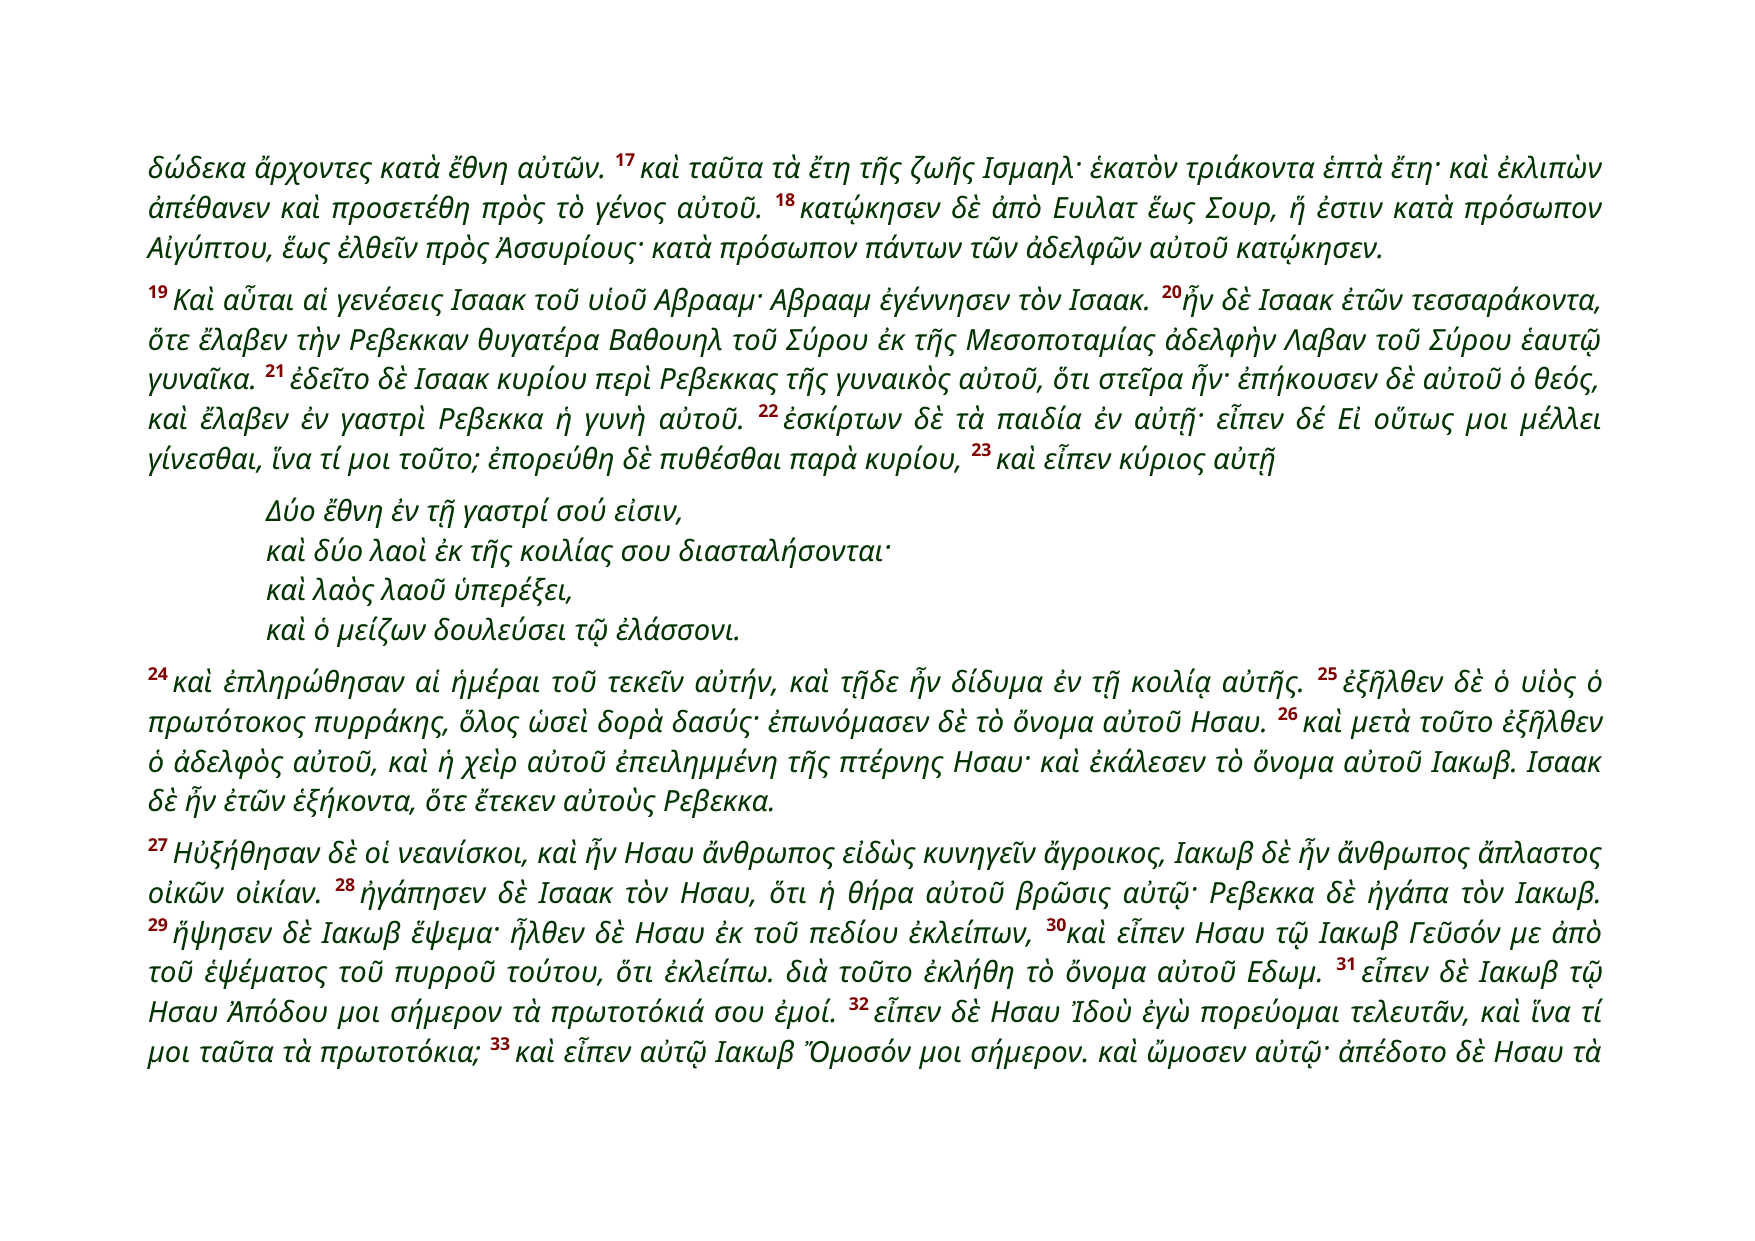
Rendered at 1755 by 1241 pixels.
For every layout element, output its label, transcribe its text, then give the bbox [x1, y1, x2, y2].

text 19 Καὶ αὗται αἱ γενέσεις Ισαακ τοῦ υἱοῦ Αβρααμ· Αβρααμ ἐγέννησεν τὸν Ισαακ. 20ἦν δὲ Ισαακ ἐτῶν τεσσαράκοντα, ὅτε ἔλαβεν τὴν Ρεβεκκαν θυγατέρα Βαθουηλ τοῦ Σύρου ἐκ τῆς Μεσοποταμίας ἀδελφὴν Λαβαν τοῦ Σύρου ἑαυτῷ γυναῖκα. 21 ἐδεῖτο δὲ Ισαακ κυρίου περὶ Ρεβεκκας τῆς γυναικὸς αὐτοῦ, ὅτι στεῖρα ἦν· ἐπήκουσεν δὲ αὐτοῦ ὁ θεός, καὶ ἔλαβεν ἐν γαστρὶ Ρεβεκκα ἡ γυνὴ αὐτοῦ. 22 ἐσκίρτων δὲ τὰ παιδία ἐν αὐτῇ· εἶπεν δέ Εἰ οὕτως μοι μέλλει γίνεσθαι, ἵνα τί μοι τοῦτο; ἐπορεύθη δὲ πυθέσθαι παρὰ κυρίου, 23 καὶ εἶπεν κύριος αὐτῇ [148, 279, 1606, 478]
text 27 Ηὐξήθησαν δὲ οἱ νεανίσκοι, καὶ ἦν Ησαυ ἄνθρωπος εἰδὼς κυνηγεῖν ἄγροικος, Ιακωβ δὲ ἦν ἄνθρωπος ἄπλαστος οἰκῶν οἰκίαν. 28 ἠγάπησεν δὲ Ισαακ τὸν Ησαυ, ὅτι ἡ θήρα αὐτοῦ βρῶσις αὐτῷ· Ρεβεκκα δὲ ἠγάπα τὸν Ιακωβ. 29 ἥψησεν δὲ Ιακωβ ἕψεμα· ἦλθεν δὲ Ησαυ ἐκ τοῦ πεδίου ἐκλείπων, 30καὶ εἶπεν Ησαυ τῷ Ιακωβ Γεῦσόν με ἀπὸ τοῦ ἑψέματος τοῦ πυρροῦ τούτου, ὅτι ἐκλείπω. διὰ τοῦτο ἐκλήθη τὸ ὄνομα αὐτοῦ Εδωμ. 31 εἶπεν δὲ Ιακωβ τῷ Ησαυ Ἀπόδου μοι σήμερον τὰ πρωτοτόκιά σου ἐμοί. 32 εἶπεν δὲ Ησαυ Ἰδοὺ ἐγὼ πορεύομαι τελευτᾶν, καὶ ἵνα τί μοι ταῦτα τὰ πρωτοτόκια; 33 καὶ εἶπεν αὐτῷ Ιακωβ Ὄμοσόν μοι σήμερον. καὶ ὤμοσεν αὐτῷ· ἀπέδοτο δὲ Ησαυ τὰ [148, 833, 1606, 1071]
text 24 καὶ ἐπληρώθησαν αἱ ἡμέραι τοῦ τεκεῖν αὐτήν, καὶ τῇδε ἦν δίδυμα ἐν τῇ κοιλίᾳ αὐτῆς. 25 ἐξῆλθεν δὲ ὁ υἱὸς ὁ πρωτότοκος πυρράκης, ὅλος ὡσεὶ δορὰ δασύς· ἐπωνόμασεν δὲ τὸ ὄνομα αὐτοῦ Ησαυ. 26 καὶ μετὰ τοῦτο ἐξῆλθεν ὁ ἀδελφὸς αὐτοῦ, καὶ ἡ χεὶρ αὐτοῦ ἐπειλημμένη τῆς πτέρνης Ησαυ· καὶ ἐκάλεσεν τὸ ὄνομα αὐτοῦ Ιακωβ. Ισαακ δὲ ἦν ἐτῶν ἑξήκοντα, ὅτε ἔτεκεν αὐτοὺς Ρεβεκκα. [148, 661, 1606, 820]
text Δύο ἔθνη ἐν τῇ γαστρί σού εἰσιν, καὶ δύο λαοὶ ἐκ τῆς κοιλίας σου διασταλήσονται· καὶ λαὸς λαοῦ ὑπερέξει, καὶ ὁ μείζων δουλεύσει τῷ ἐλάσσονι. [207, 490, 1547, 649]
text δώδεκα ἄρχοντες κατὰ ἔθνη αὐτῶν. 17 καὶ ταῦτα τὰ ἔτη τῆς ζωῆς Ισμαηλ· ἑκατὸν τριάκοντα ἑπτὰ ἔτη· καὶ ἐκλιπὼν ἀπέθανεν καὶ προσετέθη πρὸς τὸ γένος αὐτοῦ. 18 κατῴκησεν δὲ ἀπὸ Ευιλατ ἕως Σουρ, ἥ ἐστιν κατὰ πρόσωπον Αἰγύπτου, ἕως ἐλθεῖν πρὸς Ἀσσυρίους· κατὰ πρόσωπον πάντων τῶν ἀδελφῶν αὐτοῦ κατῴκησεν. [148, 148, 1606, 267]
